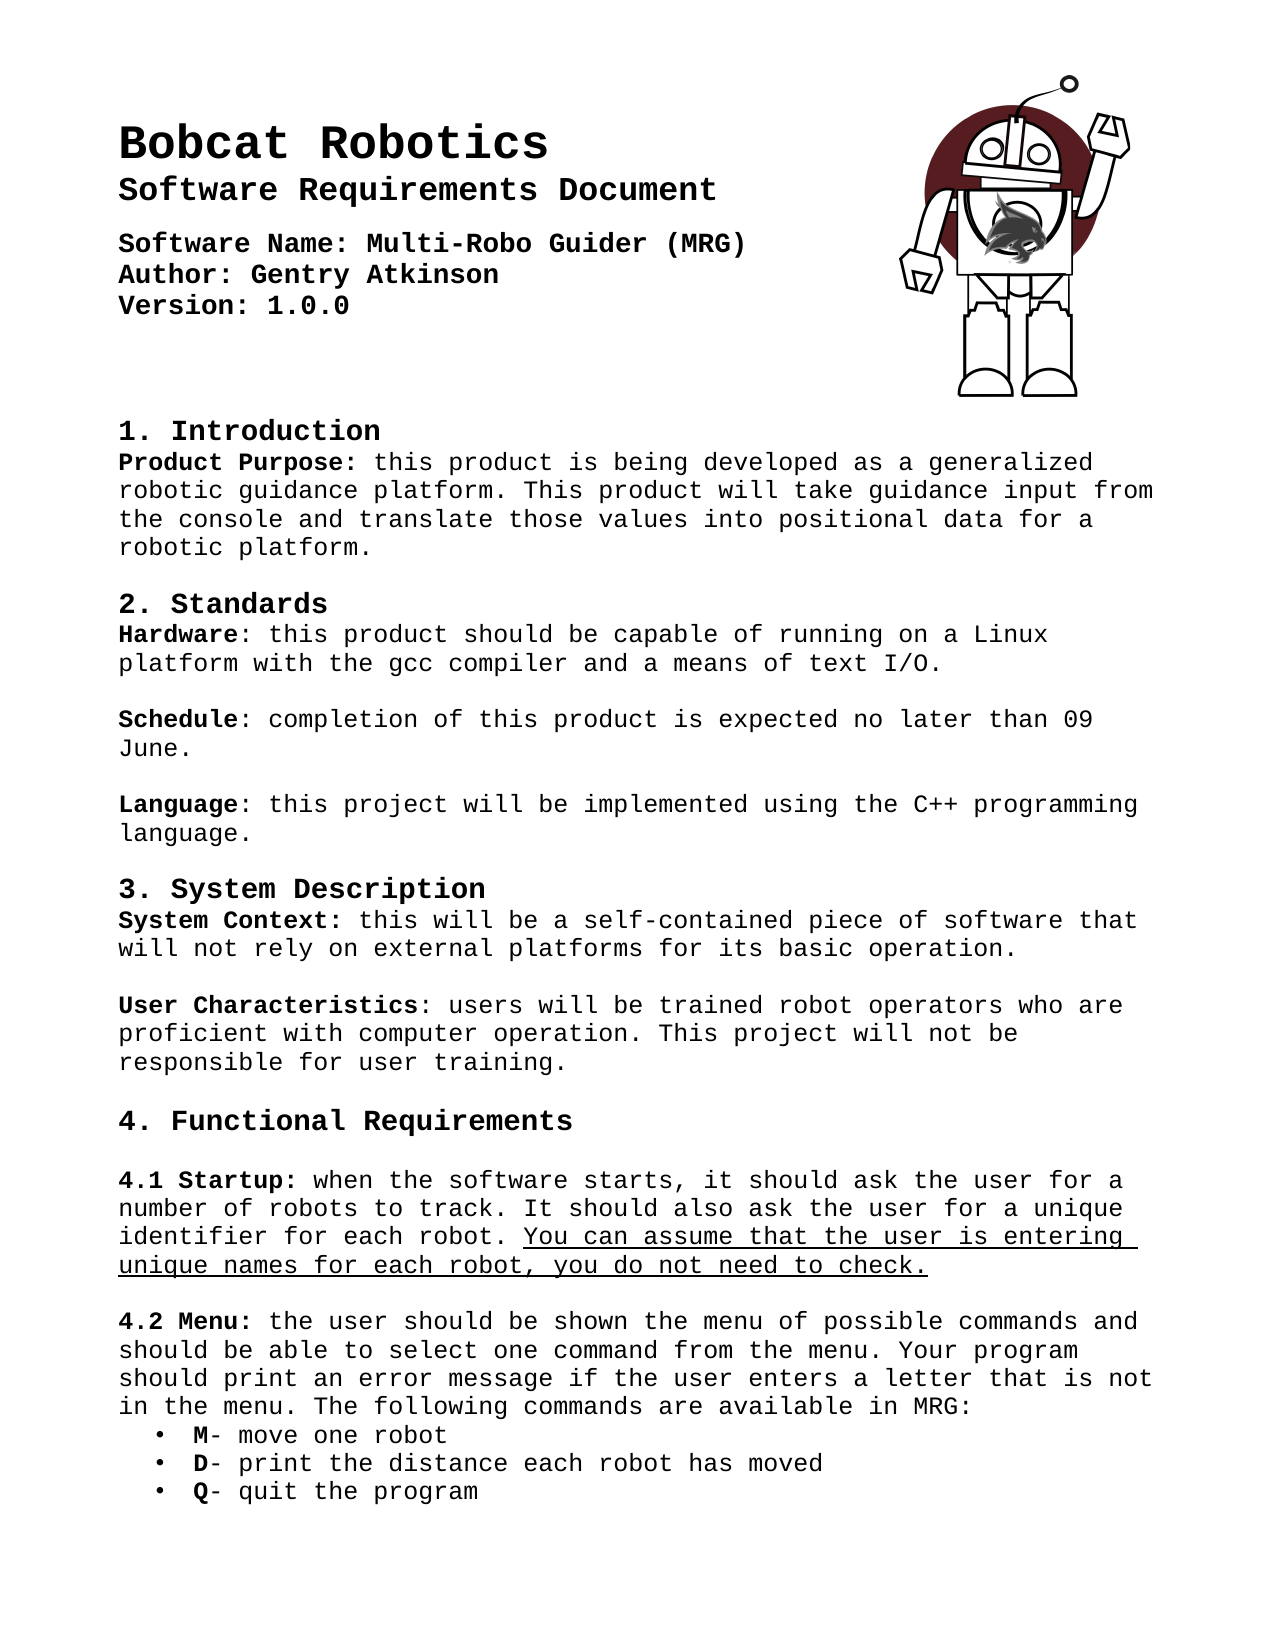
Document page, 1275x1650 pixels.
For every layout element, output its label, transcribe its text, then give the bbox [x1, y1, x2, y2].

text 2. Standards [118, 589, 1157, 622]
text System Context: this will be a self-contained piece of software that will not rely on external platforms for its basic operation. [118, 907, 1157, 964]
text Product Purpose: this product is being developed as a generalized robotic guidance platform. This product will take guidance input from the console and translate those values into positional data for a robotic platform. [118, 449, 1157, 563]
text [1131, 118, 1157, 210]
list M- move one robot [156, 1422, 1157, 1451]
text [1131, 210, 1157, 323]
text 4. Functional Requirements [118, 1106, 1157, 1139]
list Q- quit the program [156, 1479, 1157, 1507]
text User Characteristics: users will be trained robot operators who are proficient with computer operation. This project will not be responsible for user training. [118, 992, 1157, 1077]
text Software Name: Multi-Robo Guider (MRG) Author: Gentry Atkinson Version: 1.0.0 [118, 210, 899, 323]
text 1. Introduction [118, 417, 1157, 449]
text 4.1 Startup: when the software starts, it should ask the user for a number of robots to track. It should also ask the user for a unique identifier for each robot. You can assume that the user is entering unique names for each robot, you do not need to check. [118, 1167, 1157, 1281]
text Language: this project will be implemented using the C++ programming language. [118, 792, 1157, 848]
list D- print the distance each robot has moved [156, 1451, 1157, 1479]
text 4.2 Menu: the user should be shown the menu of possible commands and should be able to select one command from the menu. Your program should print an error message if the user enters a letter that is not in the menu. The following commands are available in MRG: [118, 1309, 1157, 1422]
text Hardware: this product should be capable of running on a Linux platform with the gcc compiler and a means of text I/O. [118, 622, 1157, 678]
picture [899, 75, 1131, 397]
text Schedule: completion of this product is expected no later than 09 June. [118, 707, 1157, 763]
text 3. System Description [118, 874, 1157, 907]
text Bobcat Robotics Software Requirements Document [118, 118, 899, 210]
